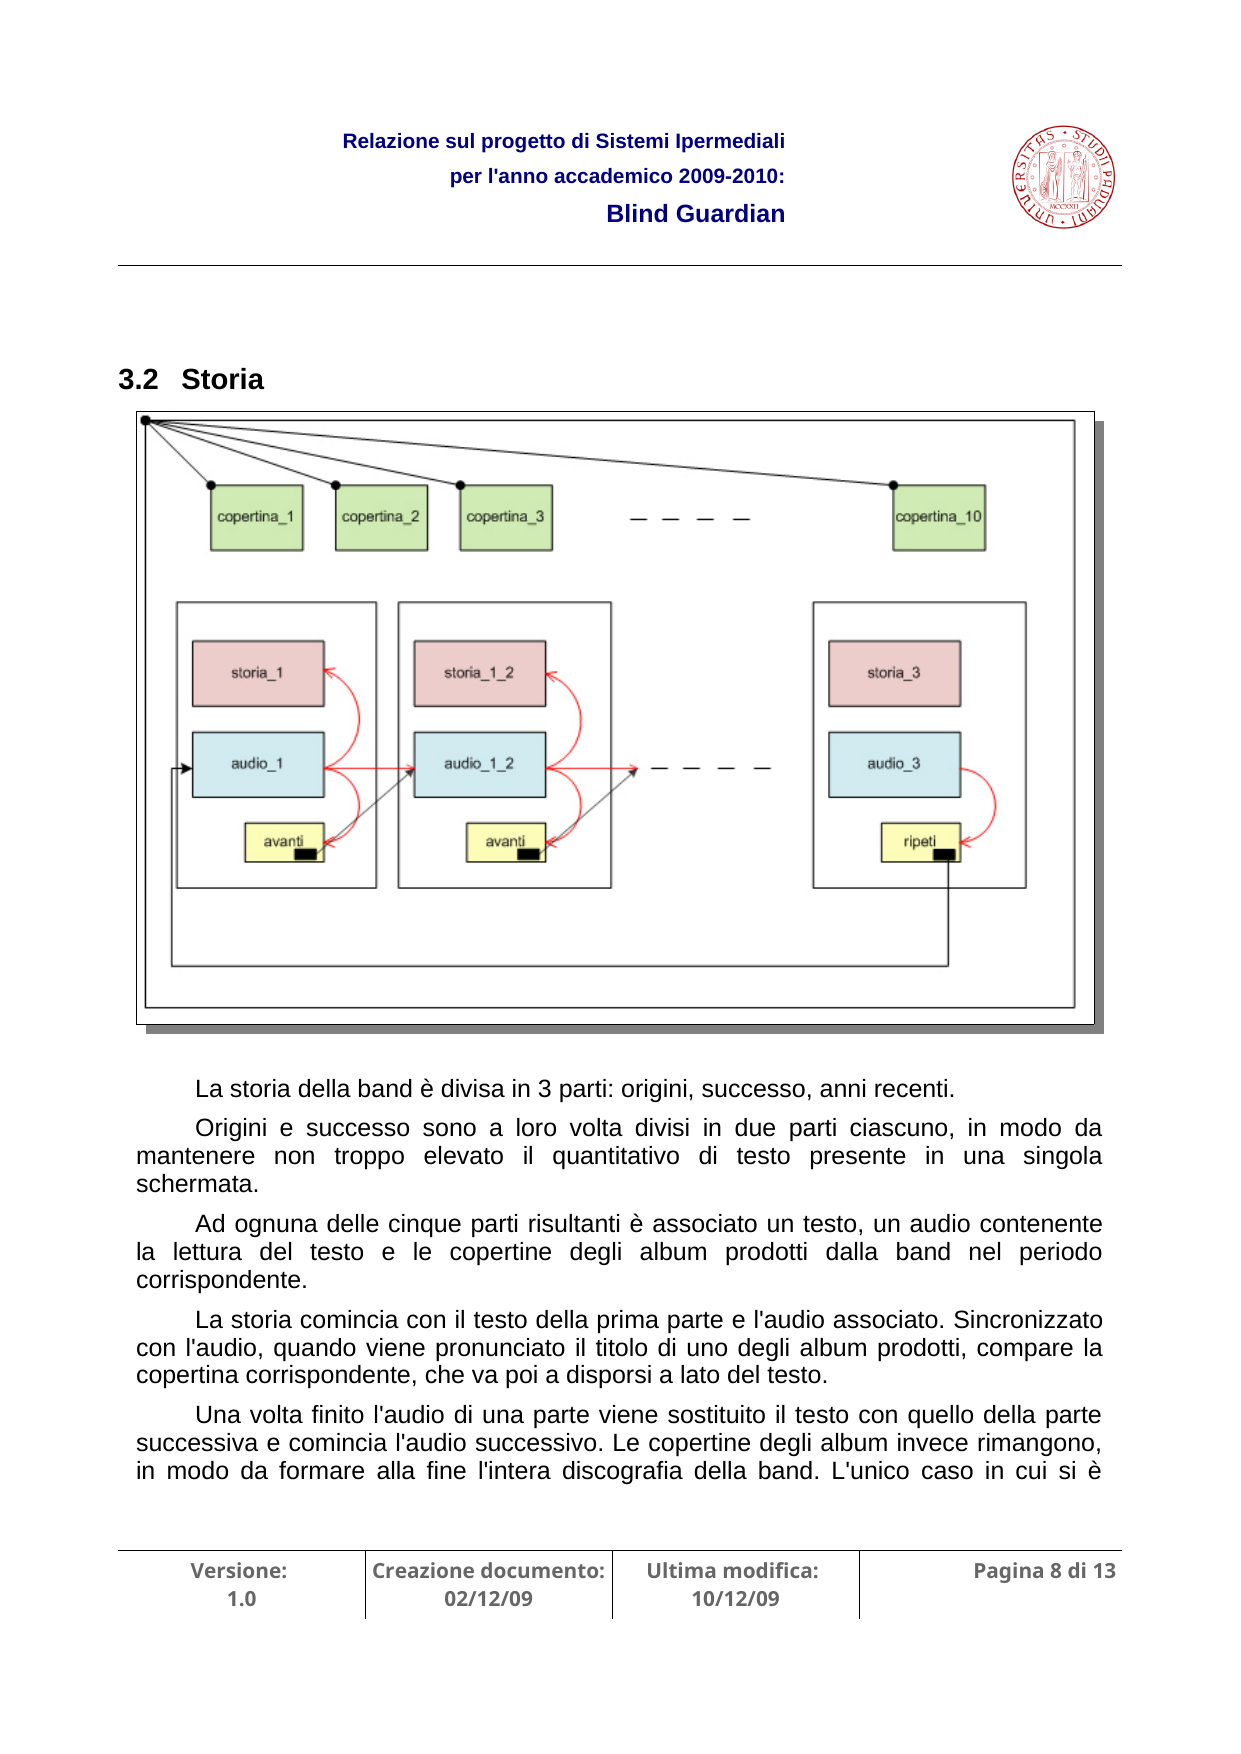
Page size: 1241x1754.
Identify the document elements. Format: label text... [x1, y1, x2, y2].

text Una volta finito l'audio di una parte viene sostituito il testo con quello della parte successiva e comincia l'audio successivo. Le copertine degli album invece rimangono, in modo da formare alla fine l'intera discografia della band. L'unico caso in cui si è [136, 1401, 1104, 1485]
picture [138, 413, 1091, 1021]
text La storia della band è divisa in 3 parti: origini, successo, anni recenti. [136, 1074, 1104, 1102]
picture [1010, 123, 1117, 231]
text Ad ognuna delle cinque parti risultanti è associato un testo, un audio contenente la lettura del testo e le copertine degli album prodotti dalla band nel periodo corrispondente. [136, 1210, 1104, 1293]
text Origini e successo sono a loro volta divisi in due parti ciascuno, in modo da mantenere non troppo elevato il quantitativo di testo presente in una singola schermata. [136, 1114, 1104, 1198]
subtitle Storia [118, 363, 1122, 396]
text La storia comincia con il testo della prima parte e l'audio associato. Sincronizzato con l'audio, quando viene pronunciato il titolo di uno degli album prodotti, compare la copertina corrispondente, che va poi a disporsi a lato del testo. [136, 1305, 1104, 1389]
